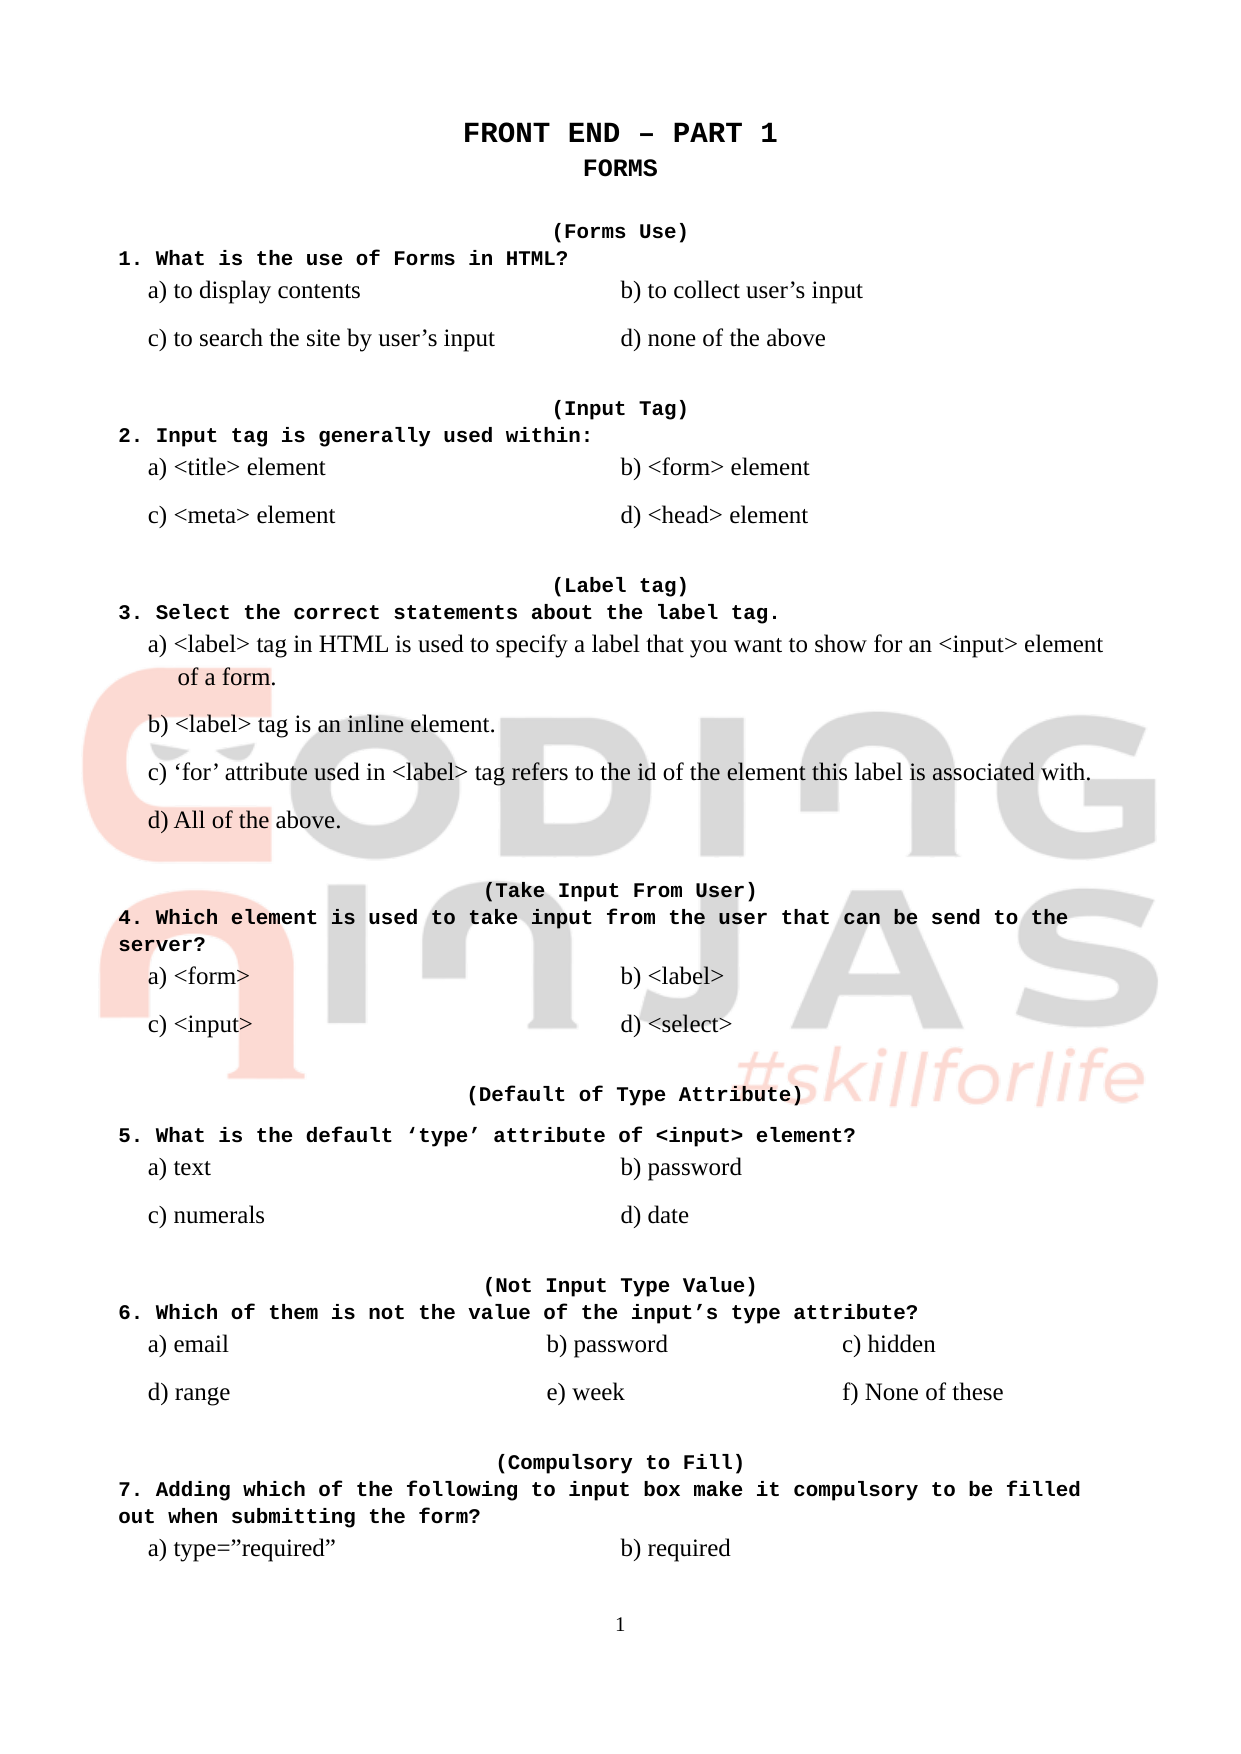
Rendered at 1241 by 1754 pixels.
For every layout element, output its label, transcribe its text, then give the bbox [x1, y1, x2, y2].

text 1. What is the use of Forms in HTML? [118, 248, 1122, 272]
text a) <label> tag in HTML is used to specify a label that you want to show for an <input> element of a form. [148, 629, 1122, 691]
text c) <meta> element d) <head> element [148, 500, 1122, 528]
text d) All of the above. [148, 805, 1122, 833]
text 4. Which element is used to take input from the user that can be send to the server? [118, 907, 1122, 958]
text 6. Which of them is not the value of the input’s type attribute? [118, 1302, 1122, 1326]
text d) range e) week f) None of these [148, 1377, 1122, 1406]
text a) to display contents b) to collect user’s input [148, 275, 1122, 304]
text FRONT END – PART 1 [118, 118, 1122, 151]
text (Take Input From User) [118, 879, 1122, 903]
text 5. What is the default ‘type’ attribute of <input> element? [118, 1125, 1122, 1149]
text (Compulsory to Fill) [118, 1452, 1122, 1475]
text c) to search the site by user’s input d) none of the above [148, 323, 1122, 352]
text a) text b) password [148, 1152, 1122, 1181]
text a) email b) password c) hidden [148, 1329, 1122, 1358]
text (Label tag) [118, 574, 1122, 598]
text (Default of Type Attribute) [148, 1083, 1122, 1107]
text (Forms Use) [118, 221, 1122, 245]
text a) <title> element b) <form> element [148, 452, 1122, 481]
text c) ‘for’ attribute used in <label> tag refers to the id of the element this label is associated with. [148, 757, 1122, 786]
text (Input Tag) [118, 398, 1122, 421]
text c) <input> d) <select> [148, 1009, 1122, 1037]
text a) type=”required” b) required [148, 1533, 1122, 1562]
text 2. Input tag is generally used within: [118, 425, 1122, 449]
text a) <form> b) <label> [148, 961, 1122, 990]
text FORMS [118, 156, 1122, 184]
text c) numerals d) date [148, 1200, 1122, 1229]
text 7. Adding which of the following to input box make it compulsory to be filled out when submitting the form? [118, 1479, 1122, 1530]
text (Not Input Type Value) [118, 1275, 1122, 1298]
text 3. Select the correct statements about the label tag. [118, 602, 1122, 625]
text b) <label> tag is an inline element. [148, 709, 1122, 738]
